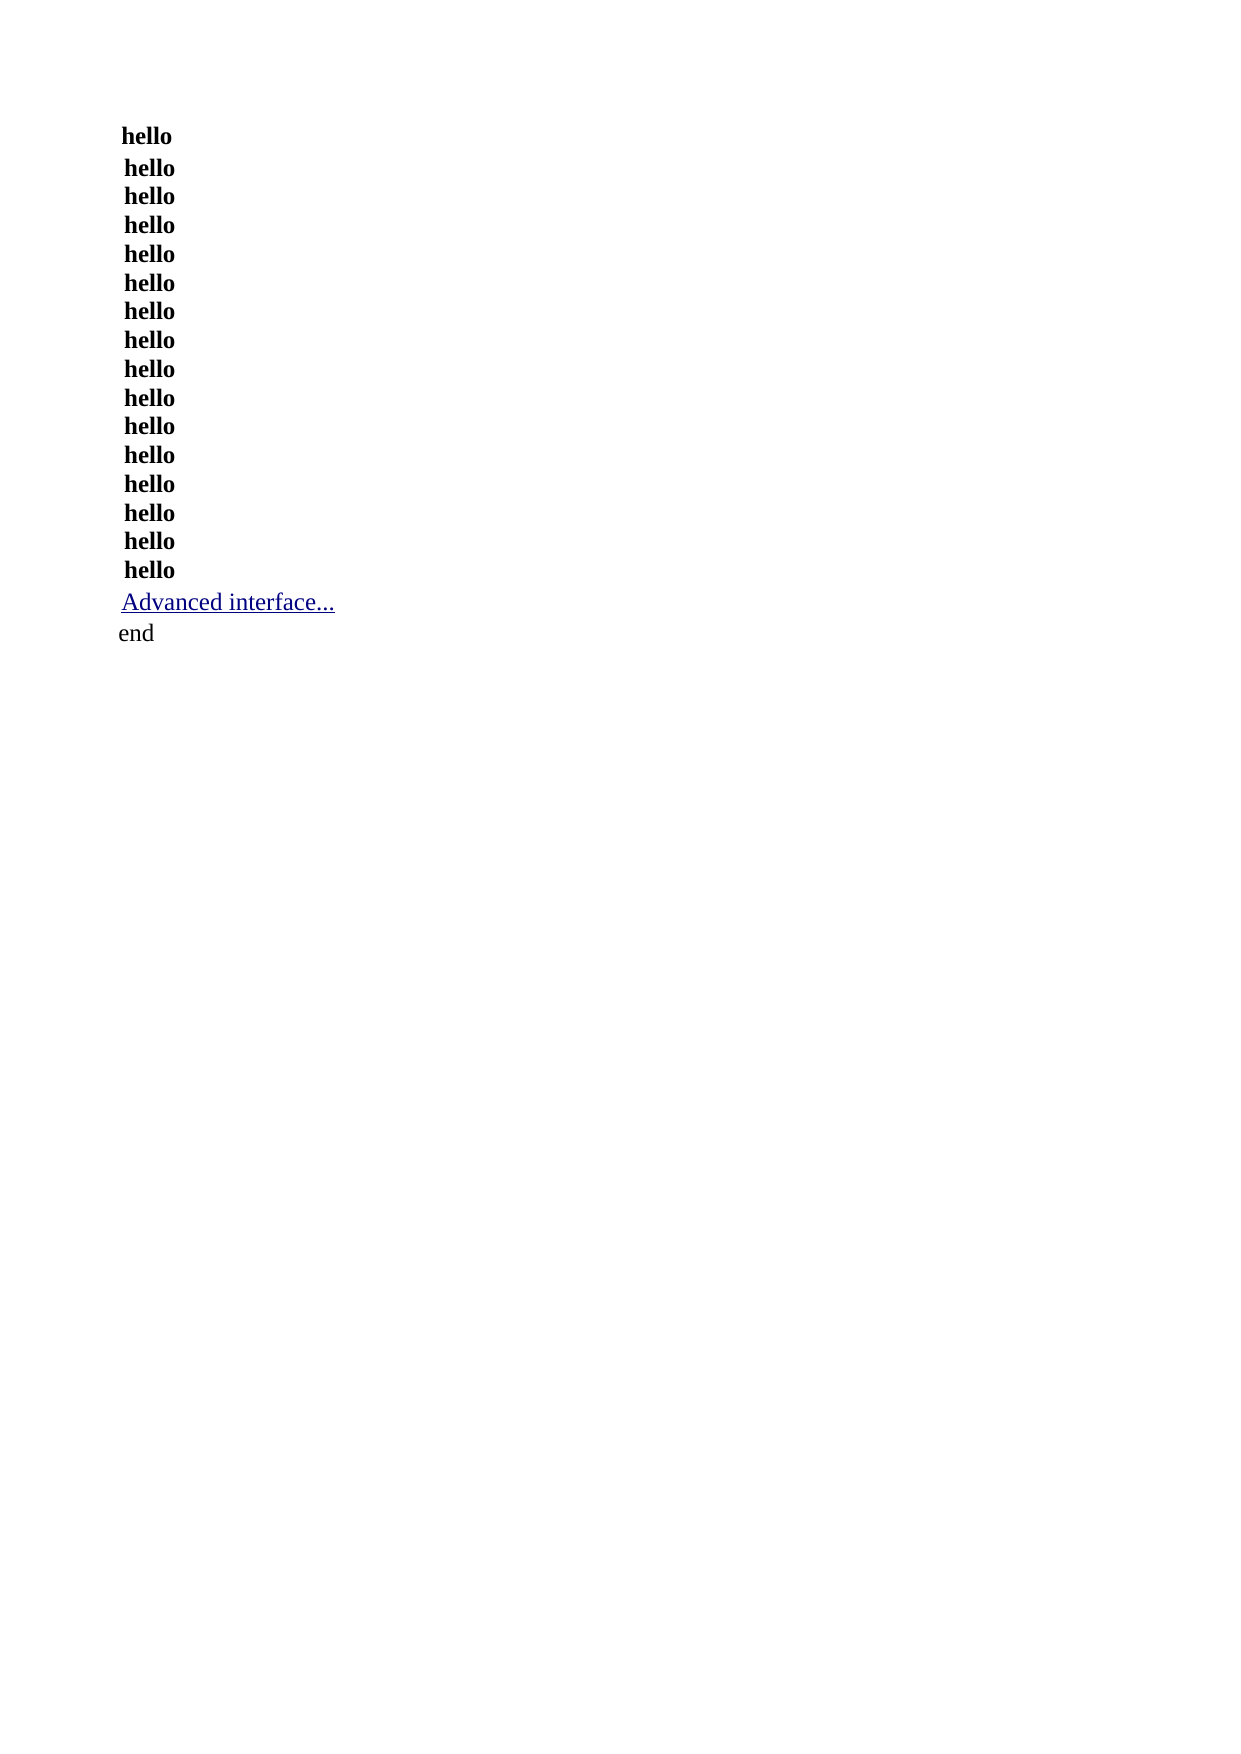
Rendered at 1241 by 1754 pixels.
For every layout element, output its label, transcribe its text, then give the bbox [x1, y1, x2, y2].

text end [118, 618, 1122, 647]
table_cell hello Advanced interface... [118, 118, 1122, 618]
table_header hello hello hello hello hello hello hello hello hello hello hello hello hello hello hello [121, 150, 1122, 587]
